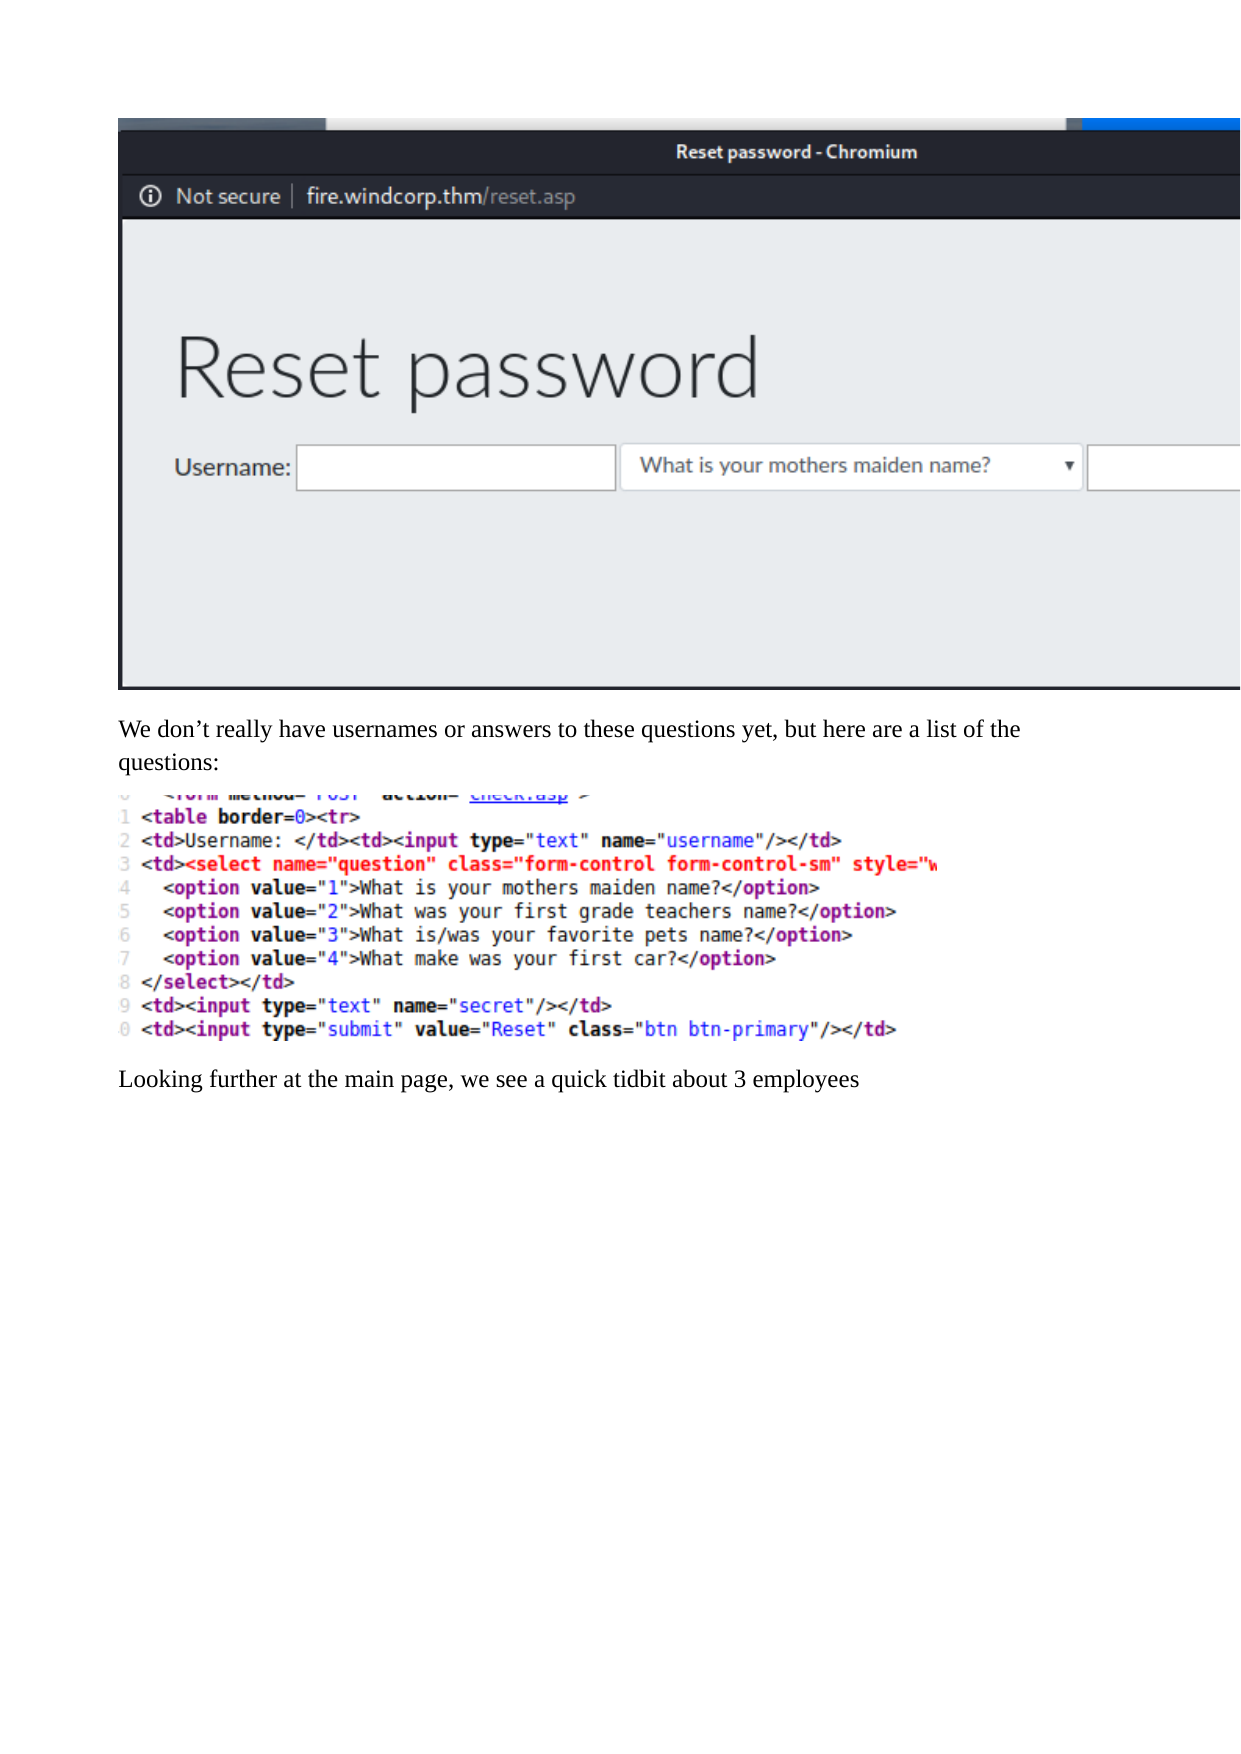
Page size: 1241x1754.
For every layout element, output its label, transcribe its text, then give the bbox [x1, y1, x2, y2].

picture [118, 118, 1241, 690]
text Looking further at the main page, we see a quick tidbit about 3 employees [118, 1064, 1122, 1093]
text We don’t really have usernames or answers to these questions yet, but here are a list of the questions: [118, 714, 1122, 776]
picture [118, 795, 937, 1041]
